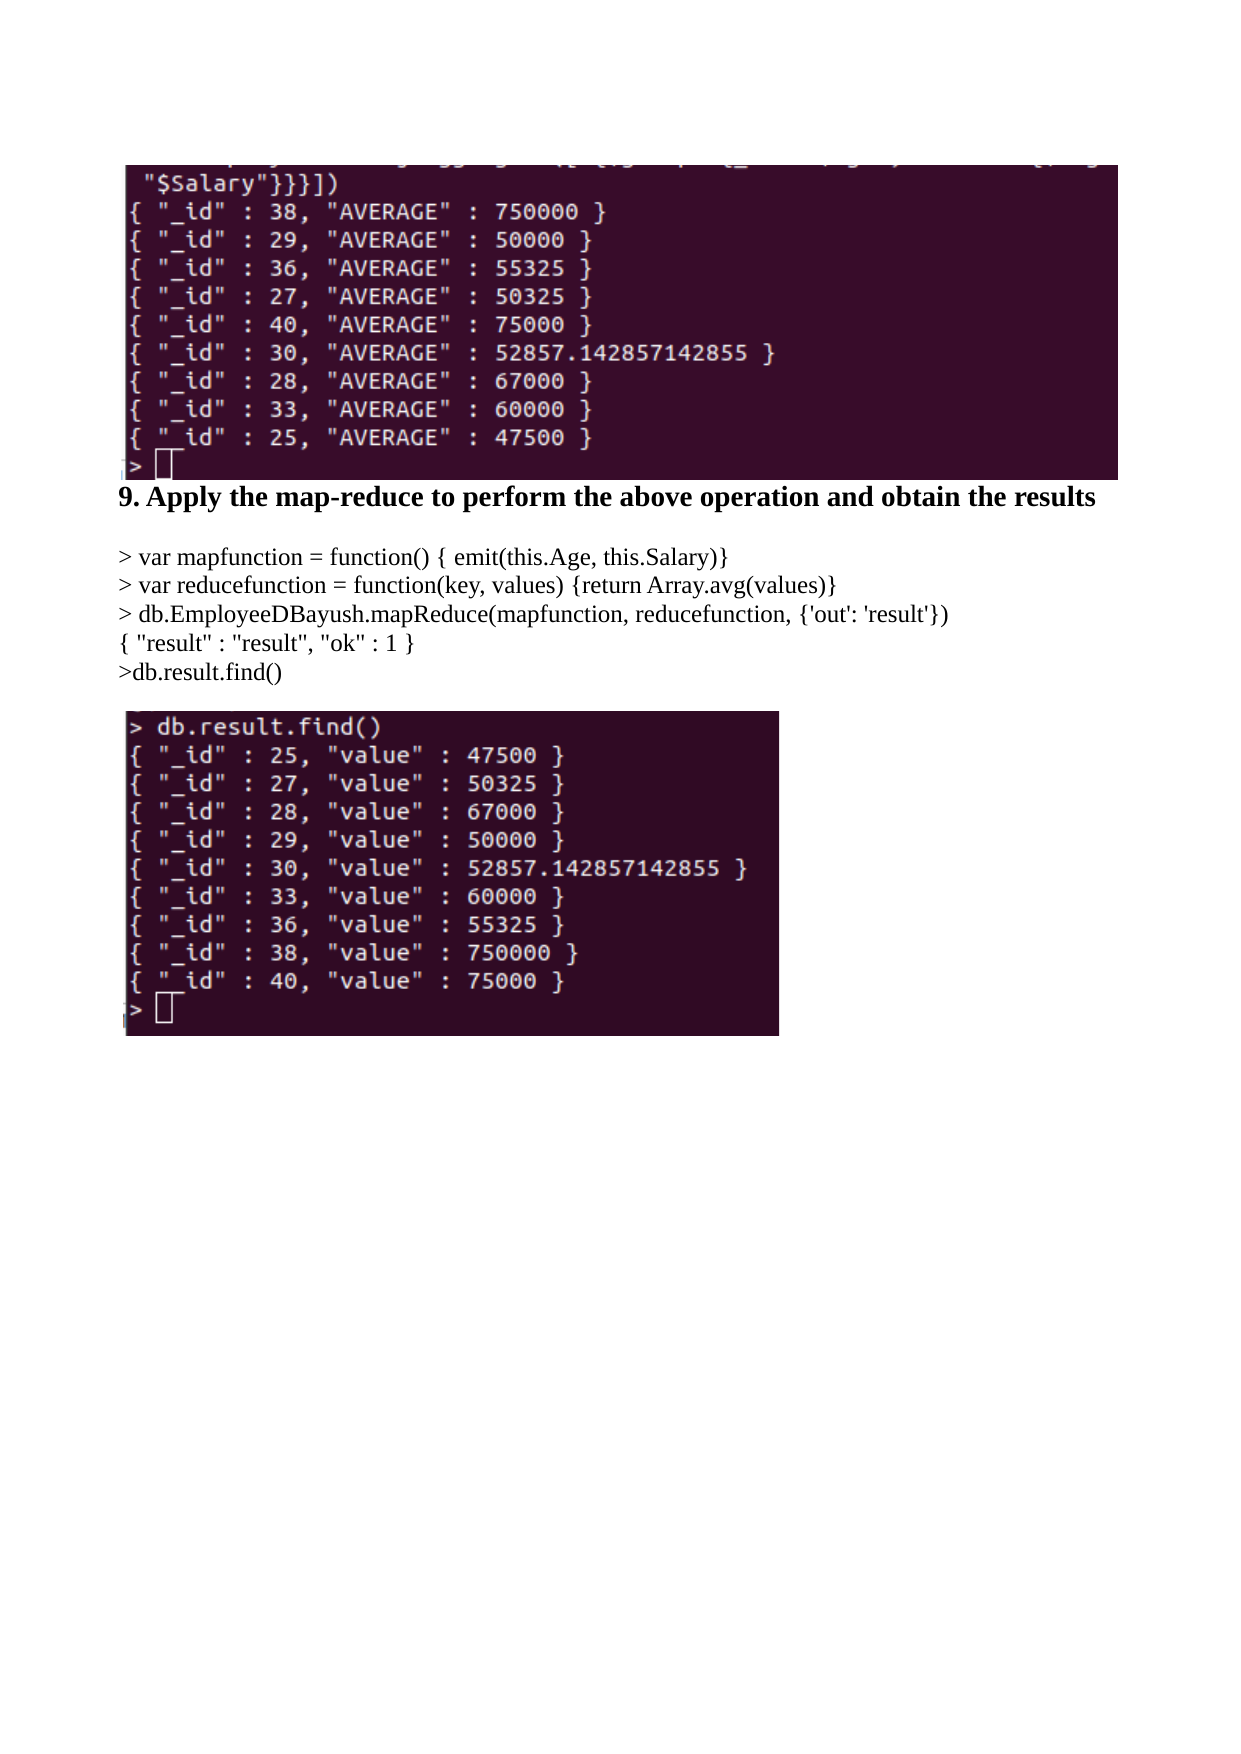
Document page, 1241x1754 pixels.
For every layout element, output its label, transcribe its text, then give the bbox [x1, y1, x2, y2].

text ­ [118, 1381, 1122, 1410]
text > db.EmployeeDBayush.mapReduce(mapfunction, reducefunction, {'out': 'result'}) [118, 599, 1122, 628]
text > var mapfunction = function() { emit(this.Age, this.Salary)} [118, 542, 1122, 570]
text 9. Apply the map-reduce to perform the above operation and obtain the results [118, 180, 1122, 513]
text >db.result.find() [118, 657, 1122, 685]
text > var reducefunction = function(key, values) {return Array.avg(values)} [118, 570, 1122, 599]
text { "result" : "result", "ok" : 1 } [118, 628, 1122, 657]
